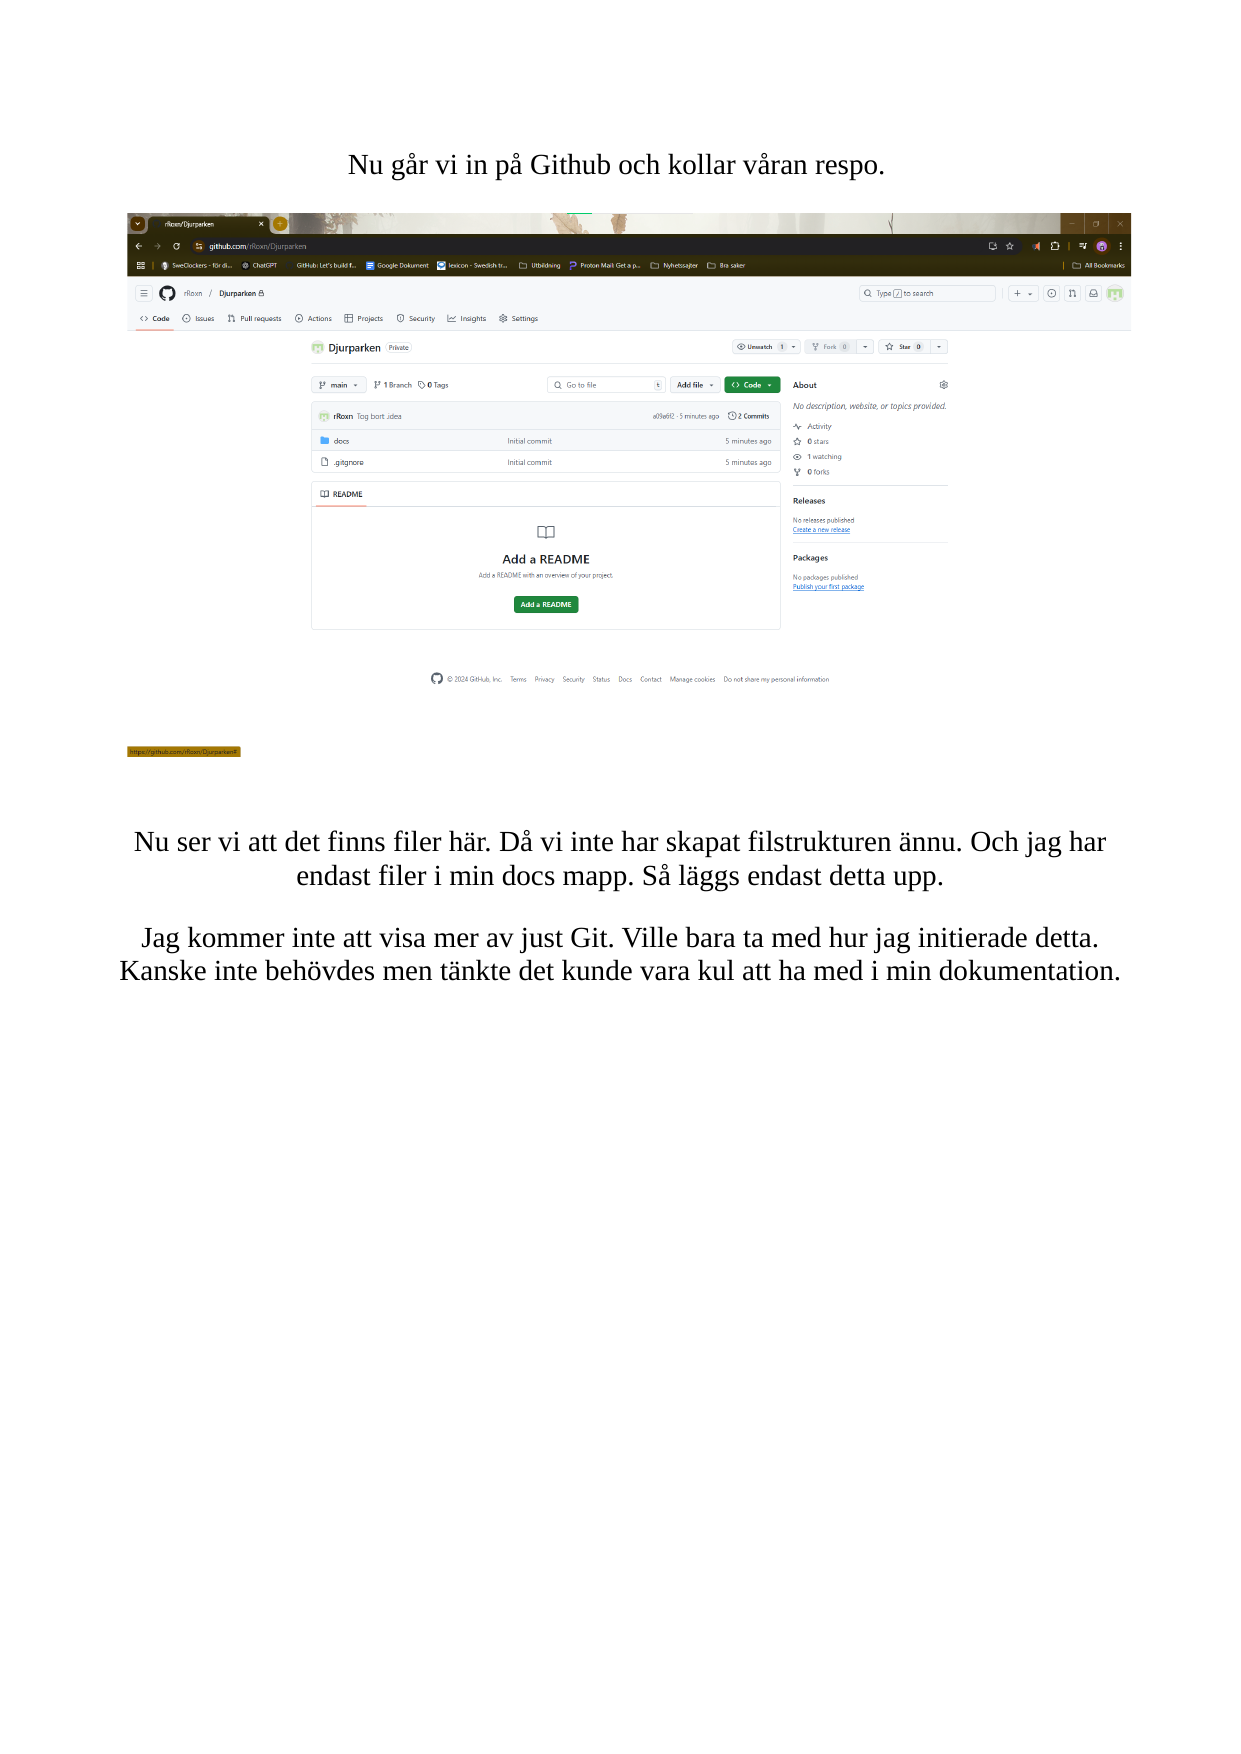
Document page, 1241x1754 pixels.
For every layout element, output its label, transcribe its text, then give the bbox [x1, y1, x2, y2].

picture [127, 213, 1132, 757]
text Jag kommer inte att visa mer av just Git. Ville bara ta med hur jag initierade detta. Kanske inte behövdes men tänkte det kunde vara kul att ha med i min dokumentation. [118, 920, 1122, 987]
text Nu går vi in på Github och kollar våran respo. Nu ser vi att det finns filer här. Då vi inte har skapat filstrukturen ännu. Och jag har endast filer i min docs mapp. Så läggs endast detta upp. [118, 147, 1122, 891]
